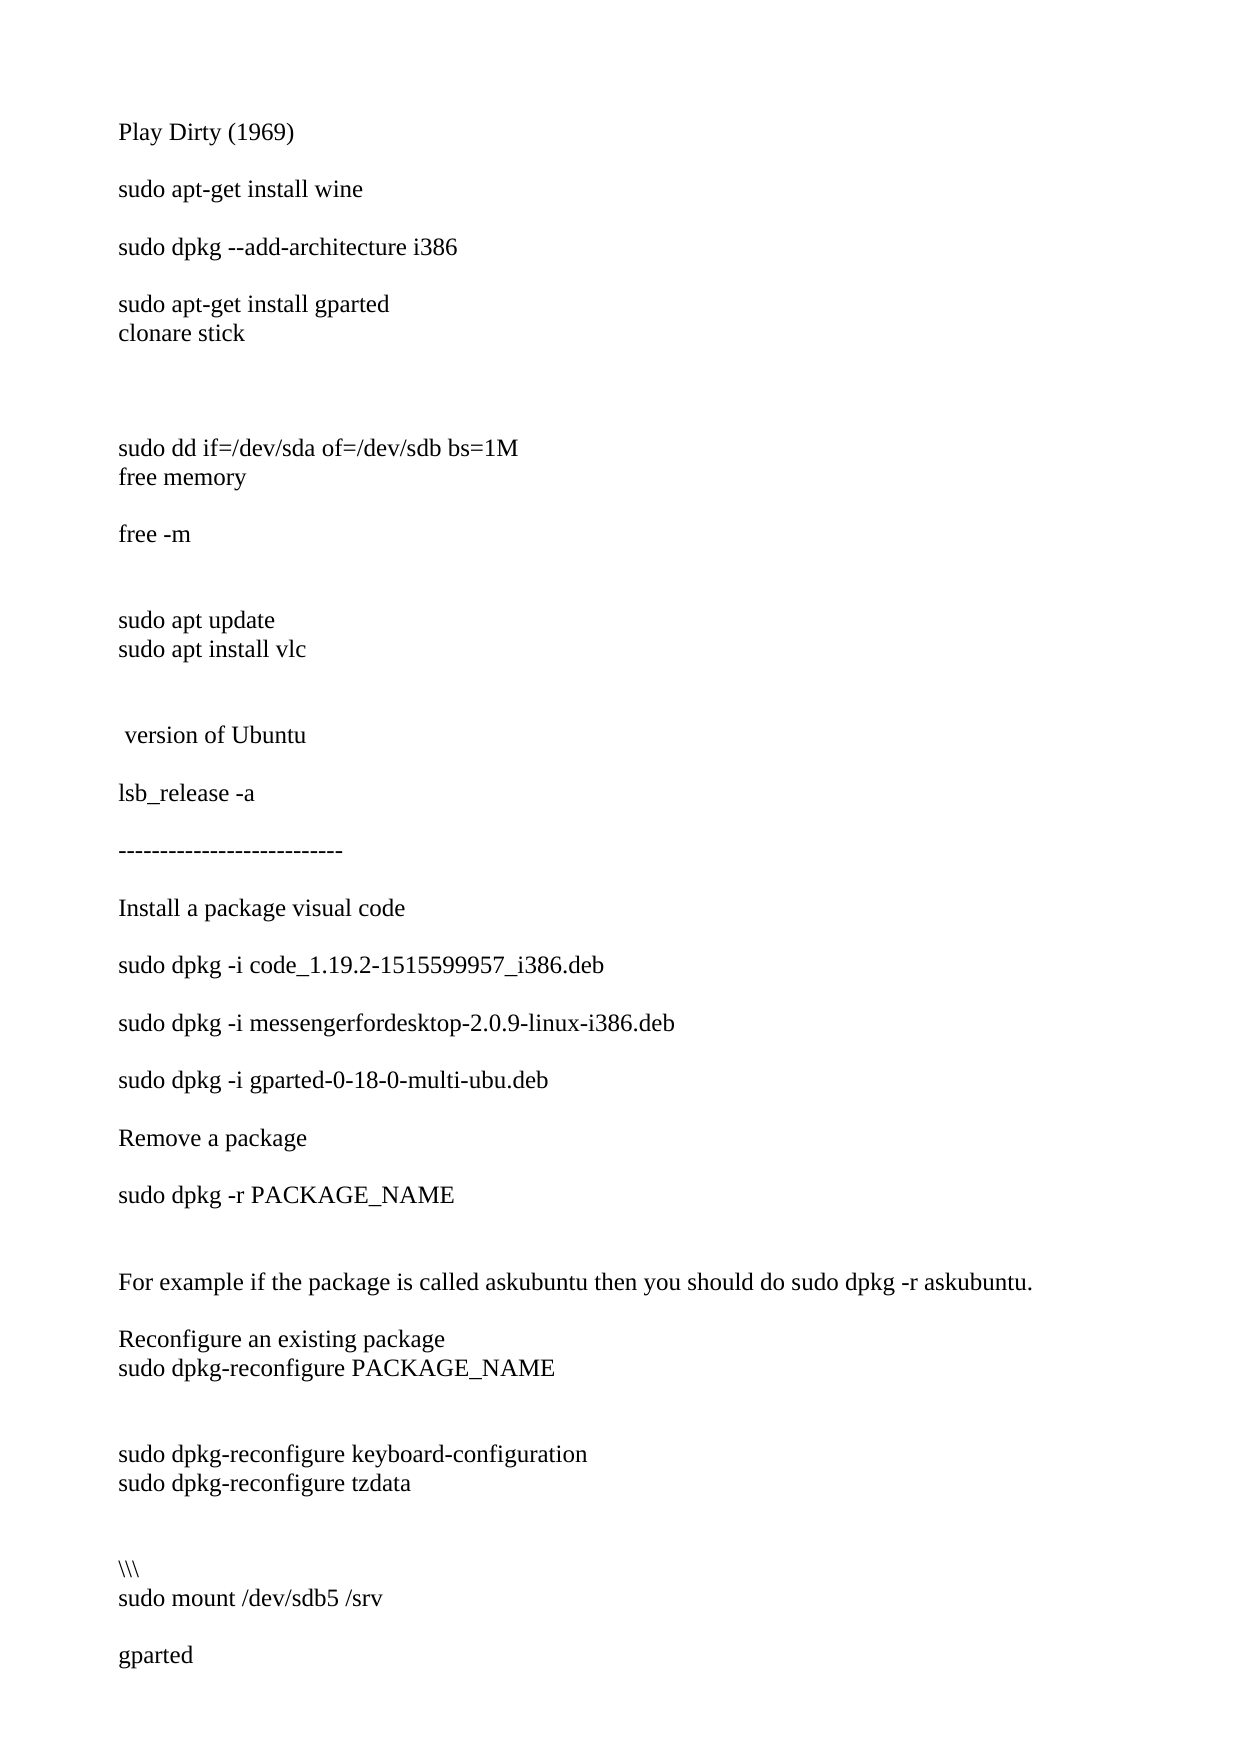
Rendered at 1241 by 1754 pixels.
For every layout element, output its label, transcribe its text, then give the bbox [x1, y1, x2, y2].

text For example if the package is called askubuntu then you should do sudo dpkg -r askubuntu. [118, 1267, 1181, 1295]
text sudo apt update [118, 605, 1181, 634]
text Play Dirty (1969) [118, 117, 1181, 145]
text Reconfigure an existing package [118, 1324, 1181, 1353]
text sudo mount /dev/sdb5 /srv [118, 1583, 1181, 1612]
text sudo dpkg-reconfigure tzdata [118, 1468, 1181, 1497]
text gparted [118, 1640, 1181, 1669]
text Install a package visual code [118, 893, 1181, 922]
text --------------------------- [118, 835, 1181, 864]
text free memory [118, 462, 1181, 490]
text sudo dpkg -i gparted-0-18-0-multi-ubu.deb [118, 1065, 1181, 1094]
text sudo apt-get install wine [118, 174, 1181, 203]
text sudo dd if=/dev/sda of=/dev/sdb bs=1M [118, 433, 1181, 462]
text sudo apt-get install gparted [118, 289, 1181, 318]
text Remove a package [118, 1123, 1181, 1152]
text sudo dpkg-reconfigure keyboard-configuration [118, 1439, 1181, 1468]
text version of Ubuntu [118, 720, 1181, 749]
text sudo dpkg -r PACKAGE_NAME [118, 1180, 1181, 1209]
text sudo apt install vlc [118, 634, 1181, 663]
text sudo dpkg-reconfigure PACKAGE_NAME [118, 1353, 1181, 1382]
text \\\ [118, 1554, 1181, 1583]
text clonare stick [118, 318, 1181, 347]
text lsb_release -a [118, 778, 1181, 807]
text free -m [118, 519, 1181, 548]
text sudo dpkg --add-architecture i386 [118, 232, 1181, 260]
text sudo dpkg -i code_1.19.2-1515599957_i386.deb [118, 950, 1181, 979]
text sudo dpkg -i messengerfordesktop-2.0.9-linux-i386.deb [118, 1008, 1181, 1037]
